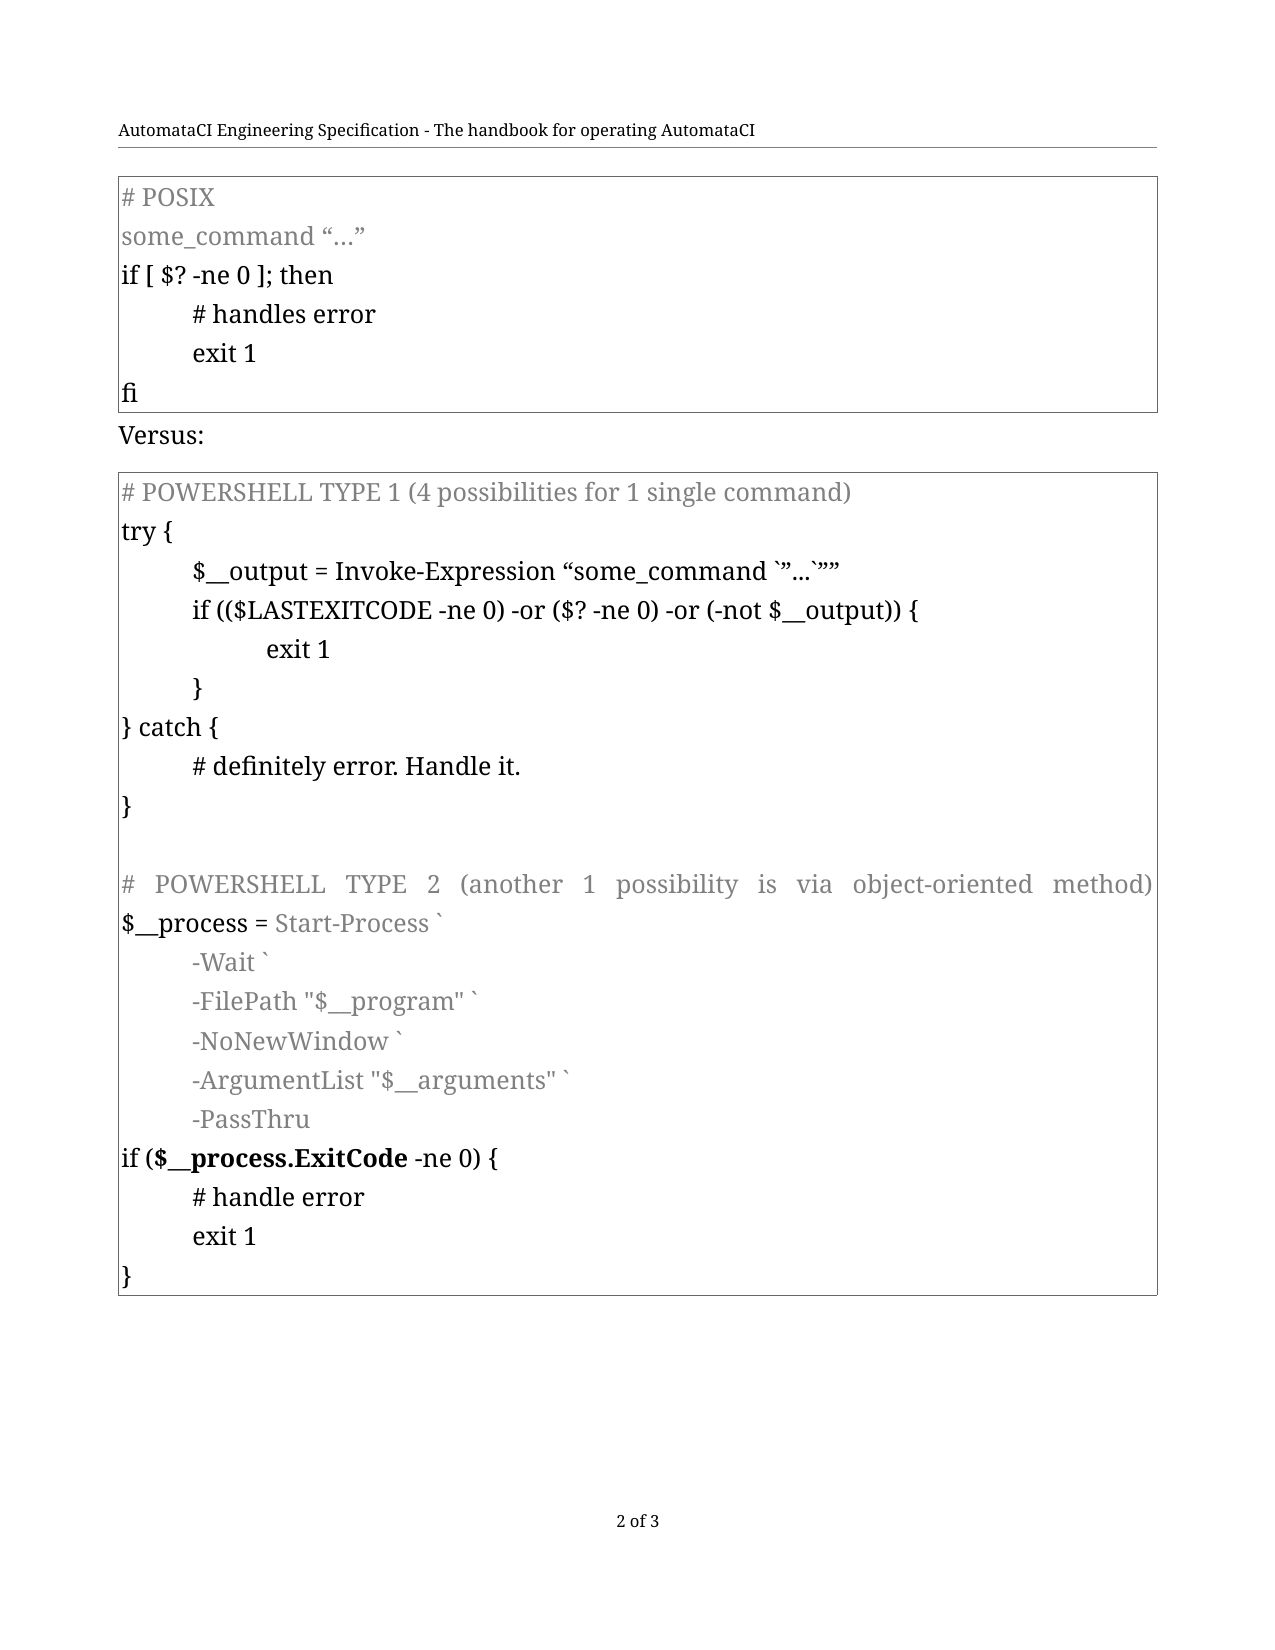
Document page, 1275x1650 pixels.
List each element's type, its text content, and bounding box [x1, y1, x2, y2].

text # POSIX [119, 177, 1157, 213]
text } [119, 785, 1157, 822]
text -ArgumentList "$__arguments" ` [119, 1059, 1157, 1096]
text -FilePath "$__program" ` [119, 981, 1157, 1018]
text exit 1 [119, 1216, 1157, 1253]
text } [119, 1255, 1157, 1295]
text # POWERSHELL TYPE 1 (4 possibilities for 1 single command) [119, 473, 1157, 509]
text } [119, 668, 1157, 705]
text if (($LASTEXITCODE -ne 0) -or ($? -ne 0) -or (-not $__output)) { [119, 589, 1157, 626]
text # handle error [119, 1177, 1157, 1214]
text -NoNewWindow ` [119, 1020, 1157, 1057]
text exit 1 [119, 628, 1157, 666]
text exit 1 [119, 333, 1157, 370]
text if [ $? -ne 0 ]; then [119, 255, 1157, 292]
text some_command “…” [119, 216, 1157, 253]
text } catch { [119, 707, 1157, 744]
text # definitely error. Handle it. [119, 746, 1157, 783]
text # POWERSHELL TYPE 2 (another 1 possibility is via object-oriented method) $__process = Start-Process ` [119, 863, 1157, 940]
text # handles error [119, 294, 1157, 331]
text -PassThru [119, 1098, 1157, 1136]
text -Wait ` [119, 942, 1157, 979]
text $__output = Invoke-Expression “some_command `”...`”” [119, 550, 1157, 587]
text Versus: [118, 418, 1157, 452]
text if ($__process.ExitCode -ne 0) { [119, 1138, 1157, 1175]
text fi [119, 372, 1157, 412]
text try { [119, 511, 1157, 548]
